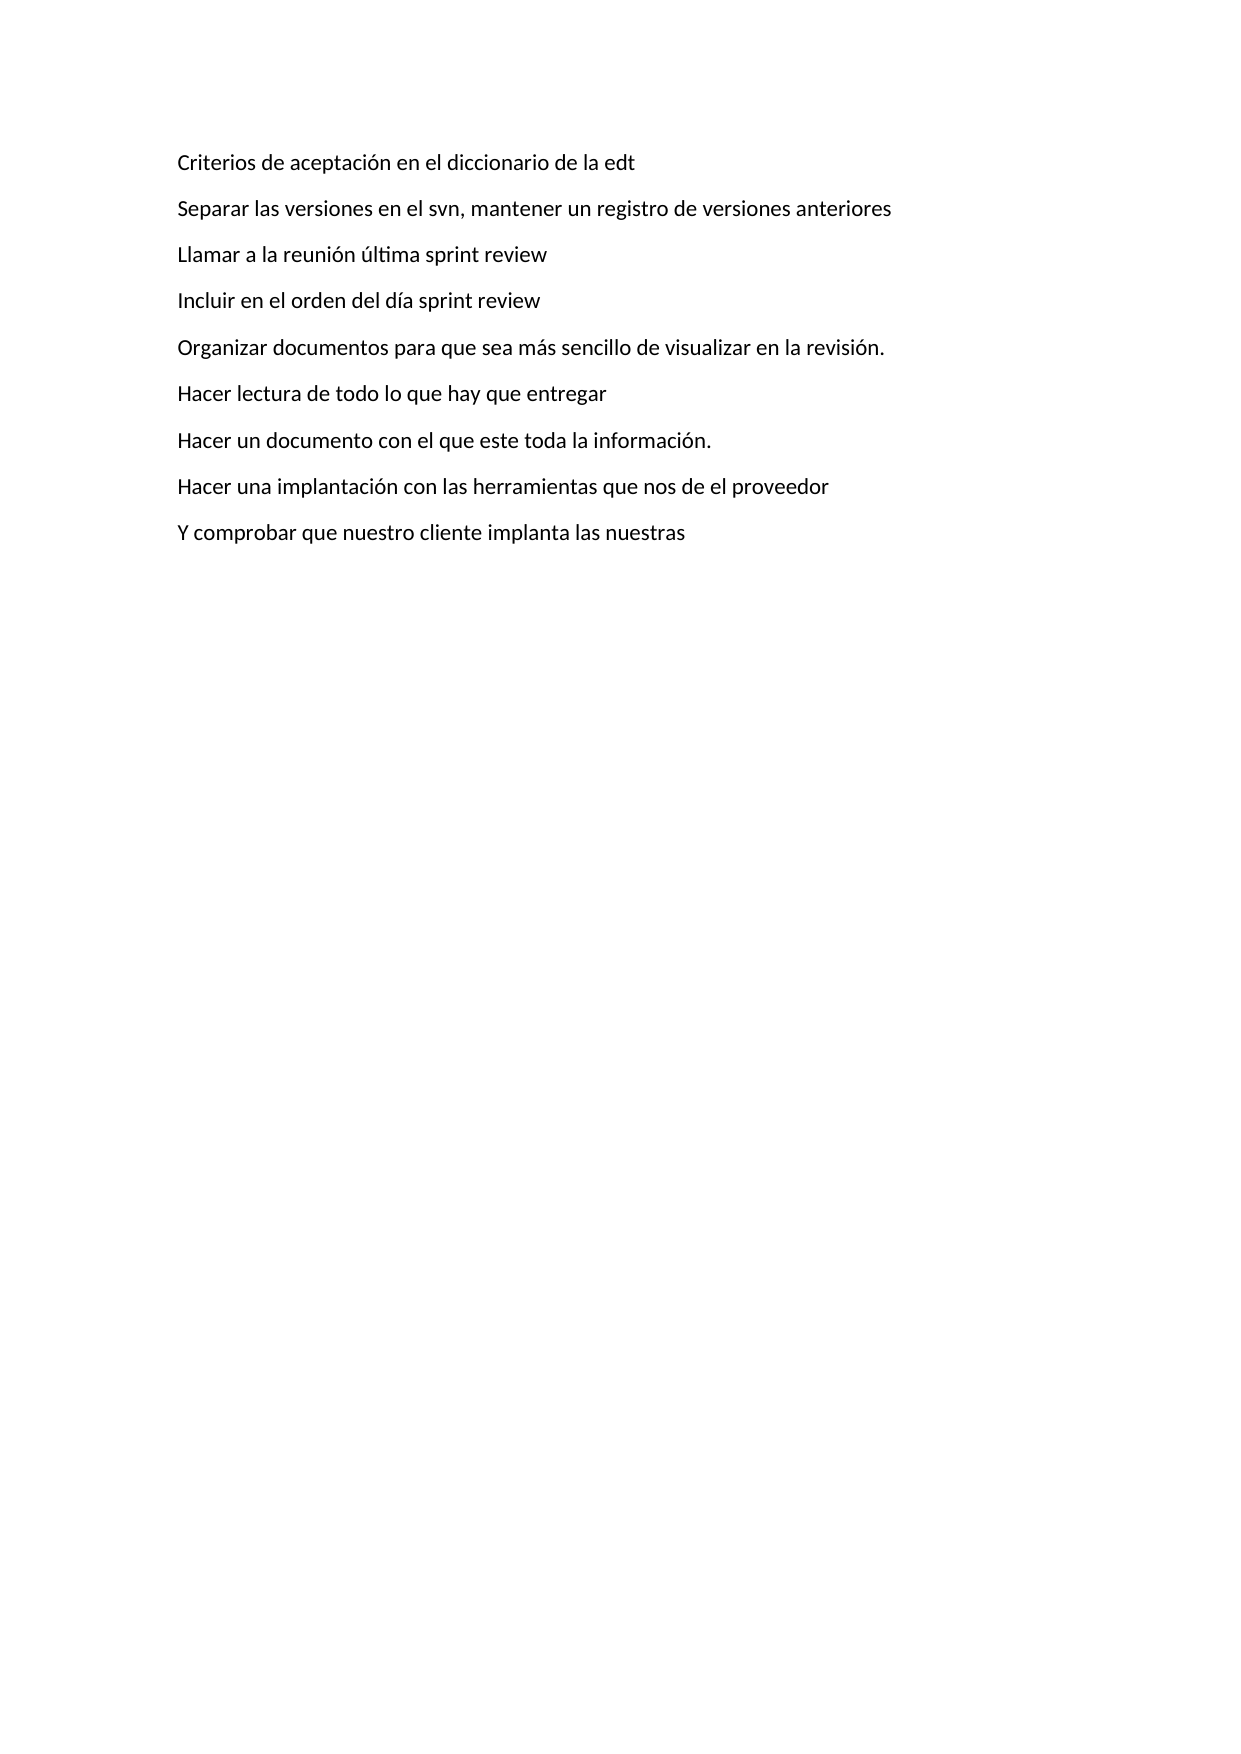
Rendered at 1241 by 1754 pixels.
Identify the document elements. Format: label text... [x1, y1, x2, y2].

text Llamar a la reunión última sprint review [177, 240, 1063, 268]
text Criterios de aceptación en el diccionario de la edt [177, 148, 1063, 176]
text Hacer un documento con el que este toda la información. [177, 426, 1063, 454]
text Separar las versiones en el svn, mantener un registro de versiones anteriores [177, 194, 1063, 222]
text Y comprobar que nuestro cliente implanta las nuestras [177, 518, 1063, 546]
text Hacer una implantación con las herramientas que nos de el proveedor [177, 472, 1063, 500]
text Hacer lectura de todo lo que hay que entregar [177, 379, 1063, 407]
text Organizar documentos para que sea más sencillo de visualizar en la revisión. [177, 333, 1063, 361]
text Incluir en el orden del día sprint review [177, 287, 1063, 315]
